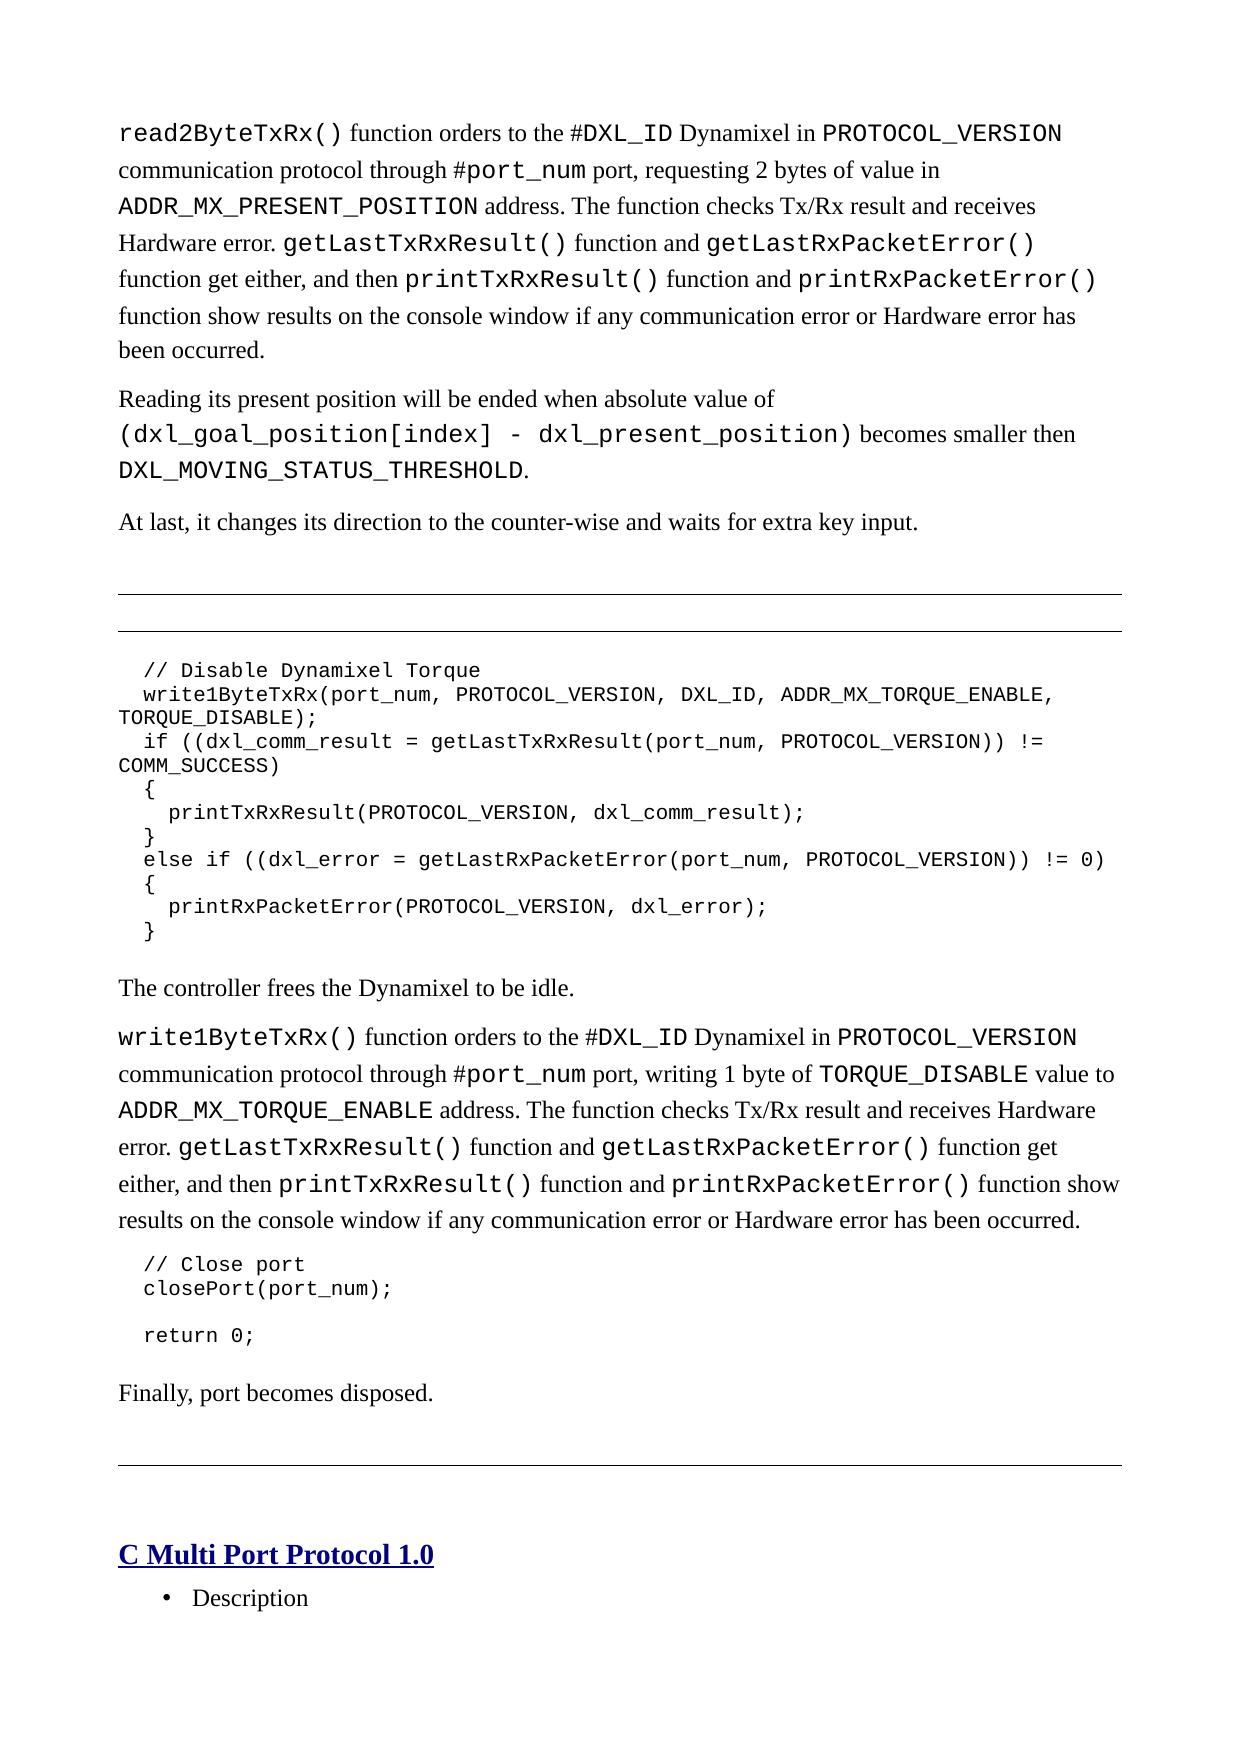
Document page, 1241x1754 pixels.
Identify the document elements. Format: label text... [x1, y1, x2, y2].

text printTxRxResult(PROTOCOL_VERSION, dxl_comm_result); [118, 802, 1122, 826]
text closePort(port_num); [118, 1278, 1122, 1302]
text } [118, 826, 1122, 849]
text The controller frees the Dynamixel to be idle. [118, 973, 1122, 1002]
text else if ((dxl_error = getLastRxPacketError(port_num, PROTOCOL_VERSION)) != 0) [118, 849, 1122, 873]
text read2ByteTxRx() function orders to the #DXL_ID Dynamixel in PROTOCOL_VERSION communication protocol through #port_num port, requesting 2 bytes of value in ADDR_MX_PRESENT_POSITION address. The function checks Tx/Rx result and receives Hardware error. getLastTxRxResult() function and getLastRxPacketError() function get either, and then printTxRxResult() function and printRxPacketError() function show results on the console window if any communication error or Hardware error has been occurred. [118, 118, 1122, 364]
text At last, it changes its direction to the counter-wise and waits for extra key input. [118, 507, 1122, 536]
text { [118, 778, 1122, 802]
text write1ByteTxRx(port_num, PROTOCOL_VERSION, DXL_ID, ADDR_MX_TORQUE_ENABLE, TORQUE_DISABLE); [118, 684, 1122, 731]
text printRxPacketError(PROTOCOL_VERSION, dxl_error); [118, 897, 1122, 920]
text // Close port [118, 1254, 1122, 1278]
text // Disable Dynamixel Torque [118, 660, 1122, 684]
text return 0; [118, 1325, 1122, 1349]
text write1ByteTxRx() function orders to the #DXL_ID Dynamixel in PROTOCOL_VERSION communication protocol through #port_num port, writing 1 byte of TORQUE_DISABLE value to ADDR_MX_TORQUE_ENABLE address. The function checks Tx/Rx result and receives Hardware error. getLastTxRxResult() function and getLastRxPacketError() function get either, and then printTxRxResult() function and printRxPacketError() function show results on the console window if any communication error or Hardware error has been occurred. [118, 1022, 1122, 1234]
text if ((dxl_comm_result = getLastTxRxResult(port_num, PROTOCOL_VERSION)) != COMM_SUCCESS) [118, 731, 1122, 778]
text Finally, port becomes disposed. [118, 1378, 1122, 1407]
subtitle C Multi Port Protocol 1.0 [118, 1537, 1122, 1571]
text { [118, 873, 1122, 897]
list Description [162, 1583, 1122, 1612]
text Reading its present position will be ended when absolute value of (dxl_goal_position[index] - dxl_present_position) becomes smaller then DXL_MOVING_STATUS_THRESHOLD. [118, 384, 1122, 486]
text } [118, 920, 1122, 944]
